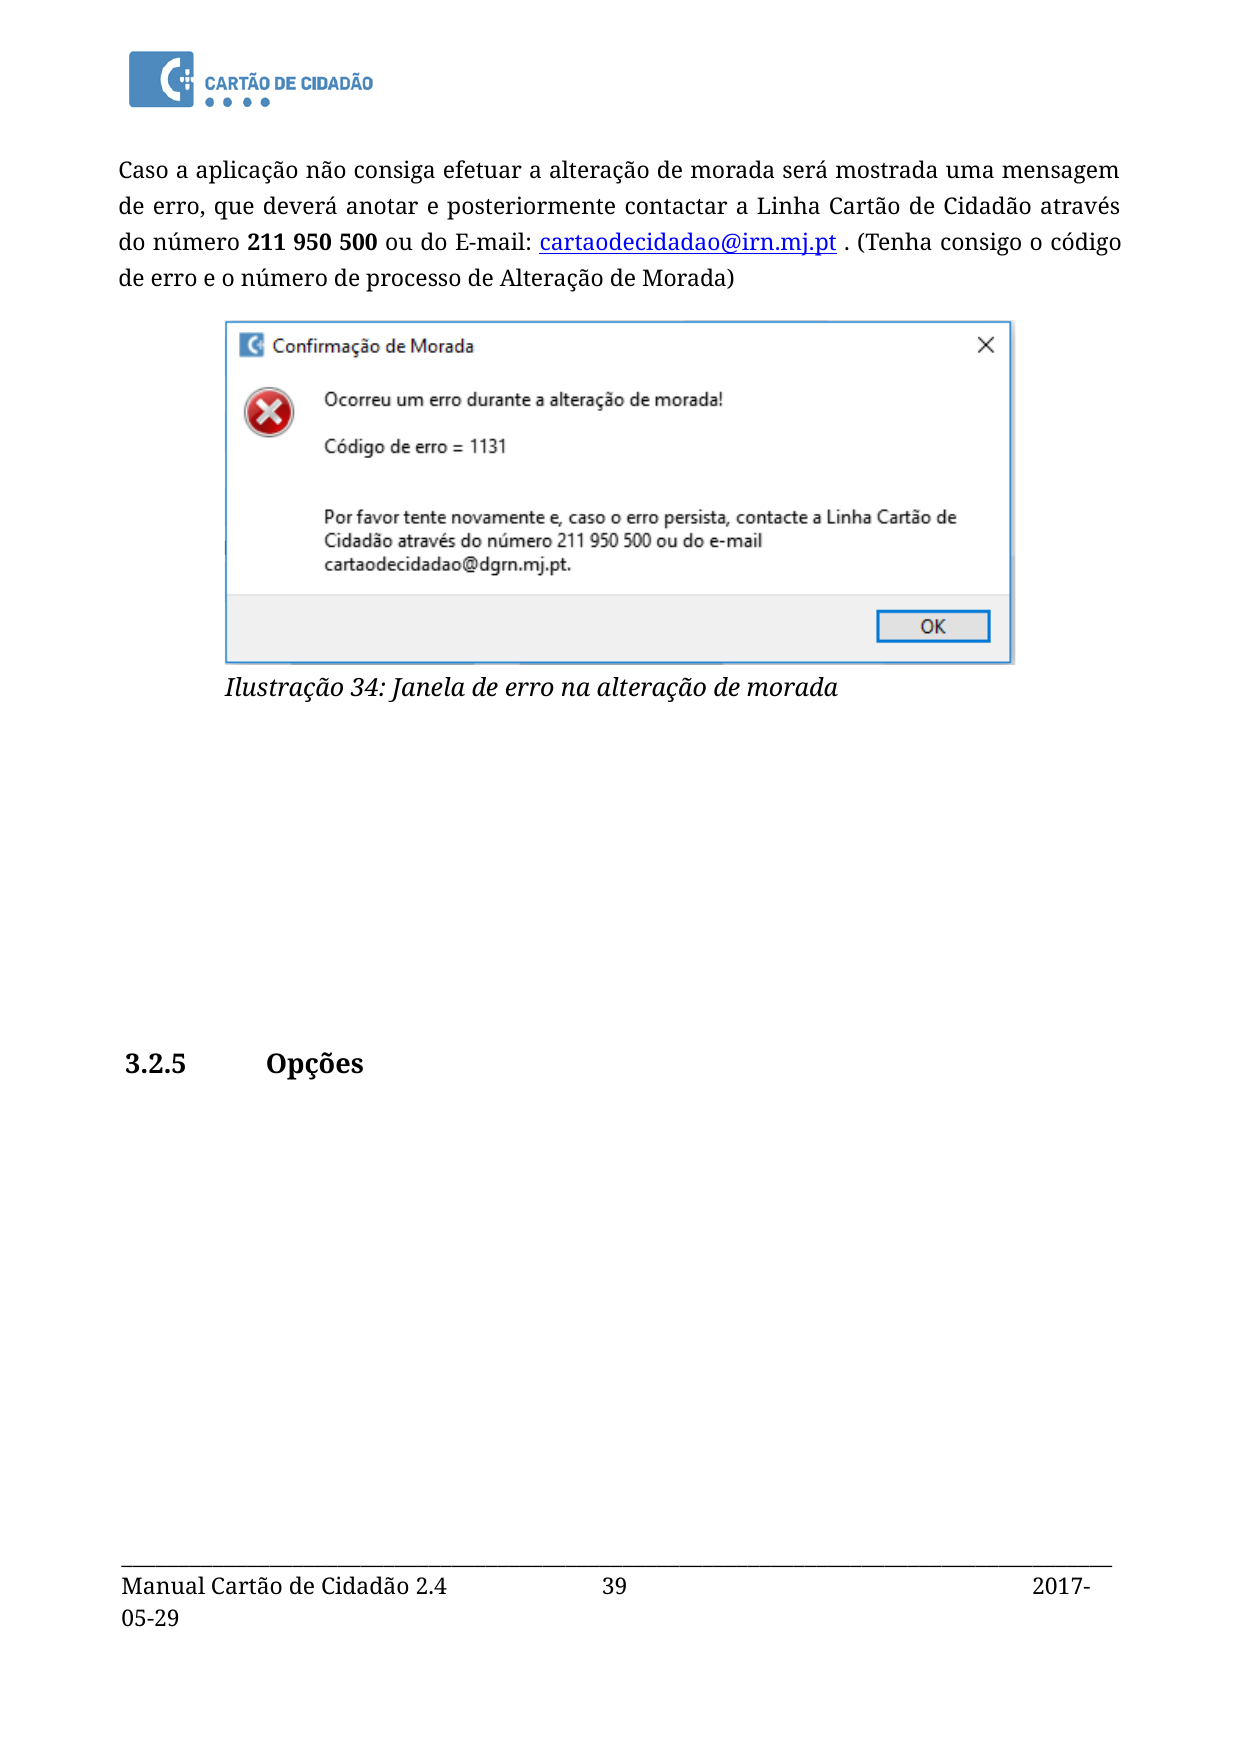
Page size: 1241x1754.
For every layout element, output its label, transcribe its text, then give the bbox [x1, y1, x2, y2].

picture [224, 320, 1016, 665]
text Caso a aplicação não consiga efetuar a alteração de morada será mostrada uma mensagem de erro, que deverá anotar e posteriormente contactar a Linha Cartão de Cidadão através do número 211 950 500 ou do E-mail: cartaodecidadao@irn.mj.pt . (Tenha consigo o código de erro e o número de processo de Alteração de Morada) [118, 154, 1122, 293]
text Ilustração 34: Janela de erro na alteração de morada [225, 665, 1015, 704]
picture [127, 45, 420, 115]
subtitle Opções [118, 1045, 1122, 1082]
